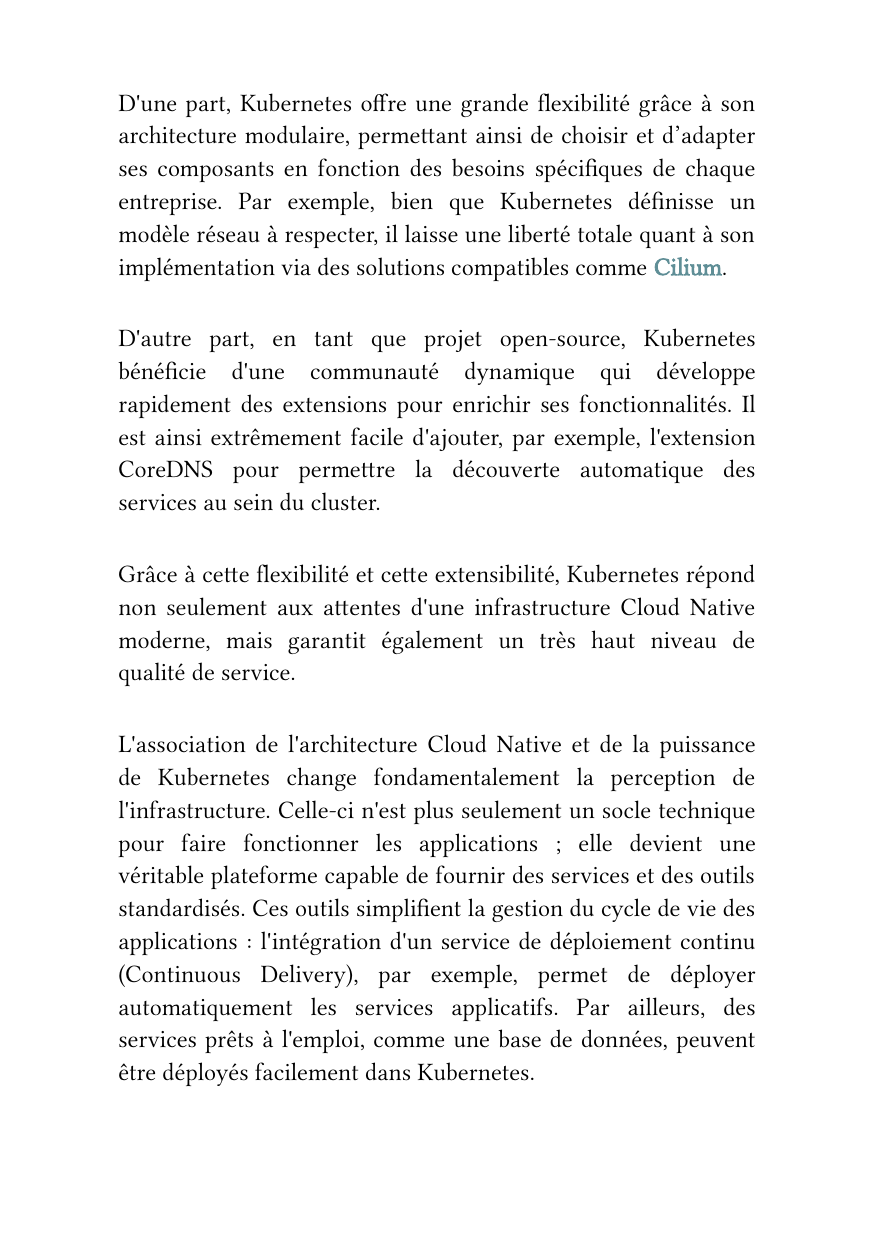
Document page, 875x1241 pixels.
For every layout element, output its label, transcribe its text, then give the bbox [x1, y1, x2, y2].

text Grâce à cette flexibilité et cette extensibilité, Kubernetes répond non seulement aux attentes d'une infrastructure Cloud Native moderne, mais garantit également un très haut niveau de qualité de service. [118, 560, 756, 687]
text D'autre part, en tant que projet open-source, Kubernetes bénéficie d'une communauté dynamique qui développe rapidement des extensions pour enrichir ses fonctionnalités. Il est ainsi extrêmement facile d'ajouter, par exemple, l'extension CoreDNS pour permettre la découverte automatique des services au sein du cluster. [118, 324, 756, 517]
text L'association de l'architecture Cloud Native et de la puissance de Kubernetes change fondamentalement la perception de l'infrastructure. Celle-ci n'est plus seulement un socle technique pour faire fonctionner les applications ; elle devient une véritable plateforme capable de fournir des services et des outils standardisés. Ces outils simplifient la gestion du cycle de vie des applications : l'intégration d'un service de déploiement continu (Continuous Delivery), par exemple, permet de déployer automatiquement les services applicatifs. Par ailleurs, des services prêts à l'emploi, comme une base de données, peuvent être déployés facilement dans Kubernetes. [118, 730, 756, 1087]
text D'une part, Kubernetes offre une grande flexibilité grâce à son architecture modulaire, permettant ainsi de choisir et d’adapter ses composants en fonction des besoins spécifiques de chaque entreprise. Par exemple, bien que Kubernetes définisse un modèle réseau à respecter, il laisse une liberté totale quant à son implémentation via des solutions compatibles comme Cilium. [118, 88, 756, 281]
